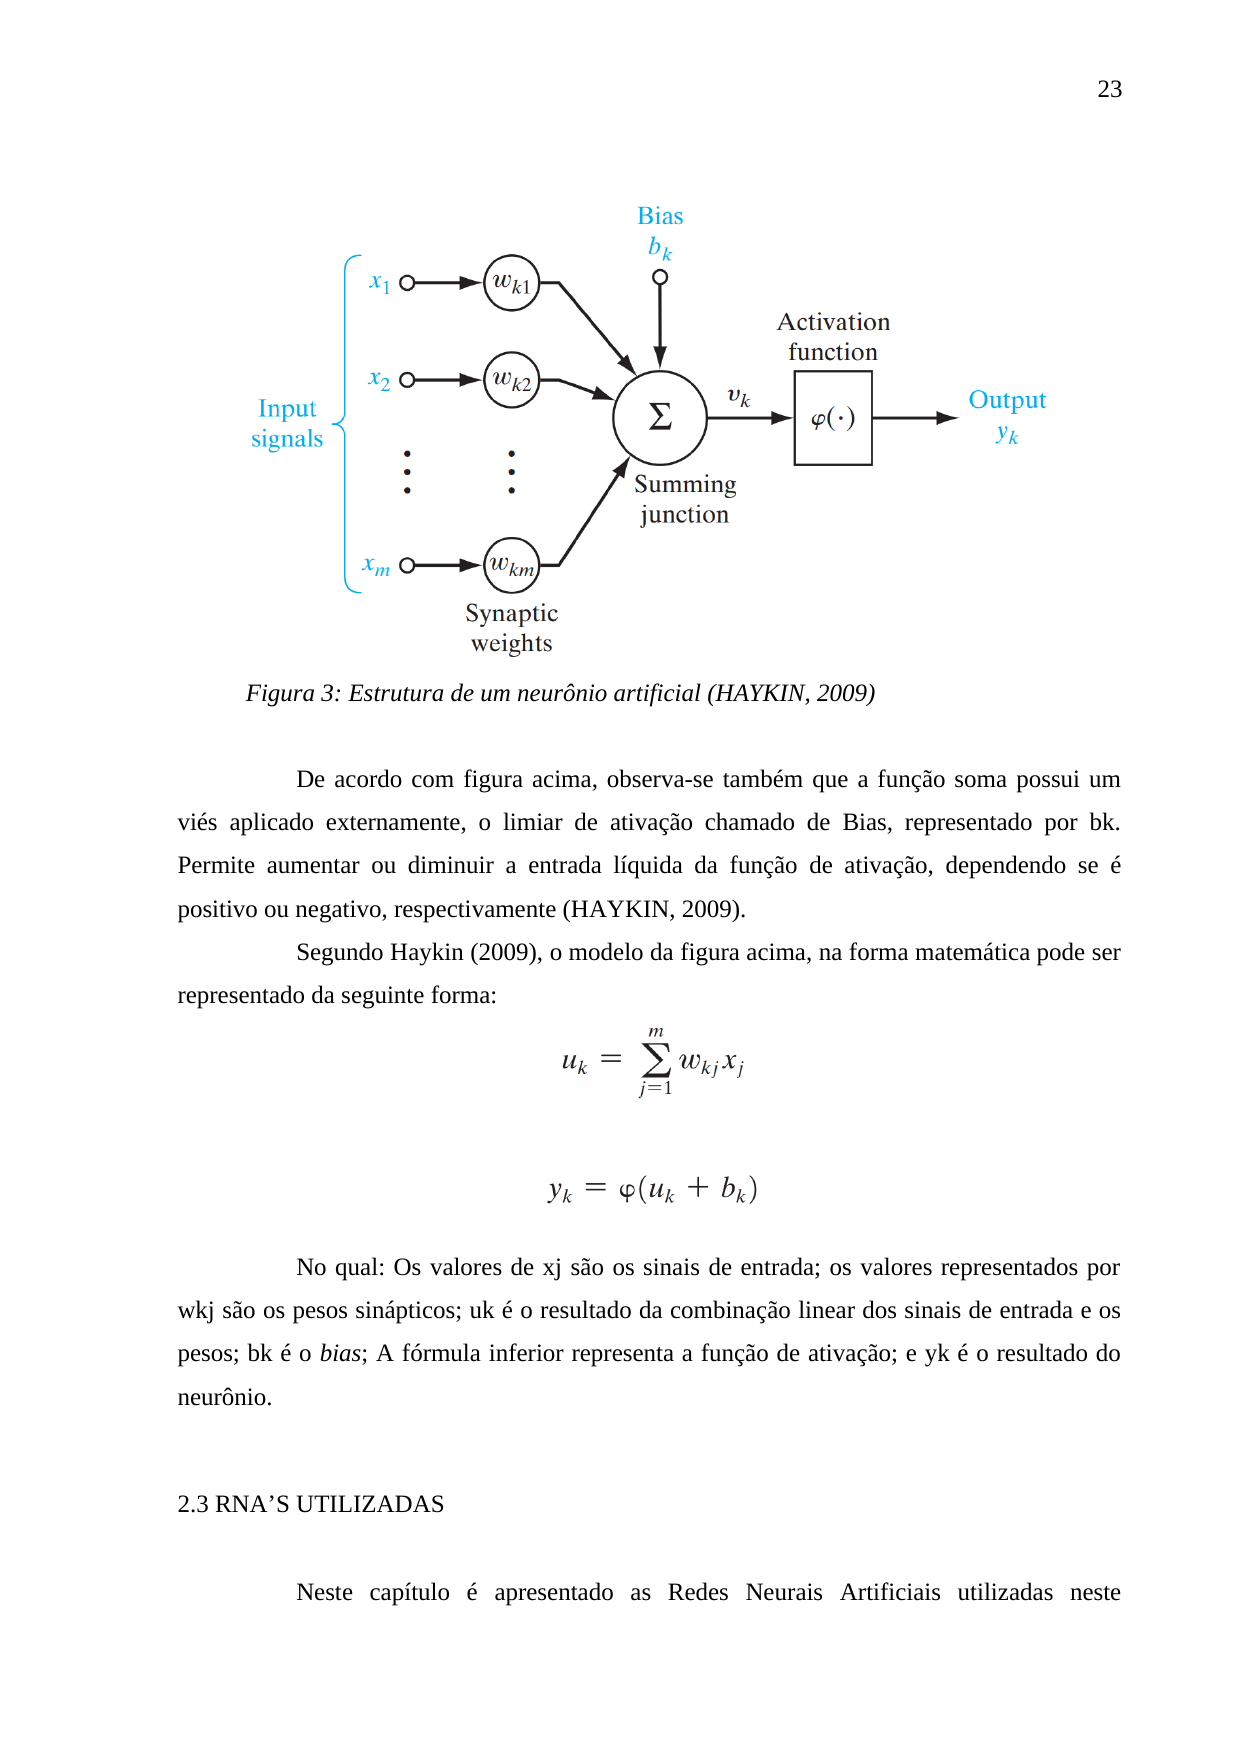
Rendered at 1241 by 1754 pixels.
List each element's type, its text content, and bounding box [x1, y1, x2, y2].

text Figura 3: Estrutura de um neurônio artificial (HAYKIN, 2009) [246, 664, 1054, 707]
text Segundo Haykin (2009), o modelo da figura acima, na forma matemática pode ser representado da seguinte forma: [177, 937, 1122, 1009]
text No qual: Os valores de xj são os sinais de entrada; os valores representados por wkj são os pesos sinápticos; uk é o resultado da combinação linear dos sinais de entrada e os pesos; bk é o bias; A fórmula inferior representa a função de ativação; e yk é o resultado do neurônio. [177, 1023, 1122, 1410]
picture [245, 189, 1054, 664]
subtitle 2.3 RNA’S UTILIZADAS [177, 1489, 1122, 1517]
text Neste capítulo é apresentado as Redes Neurais Artificiais utilizadas neste [177, 1577, 1122, 1606]
picture [529, 1015, 779, 1224]
text De acordo com figura acima, observa-se também que a função soma possui um viés aplicado externamente, o limiar de ativação chamado de Bias, representado por bk. Permite aumentar ou diminuir a entrada líquida da função de ativação, dependendo se é positivo ou negativo, respectivamente (HAYKIN, 2009). [177, 764, 1122, 922]
